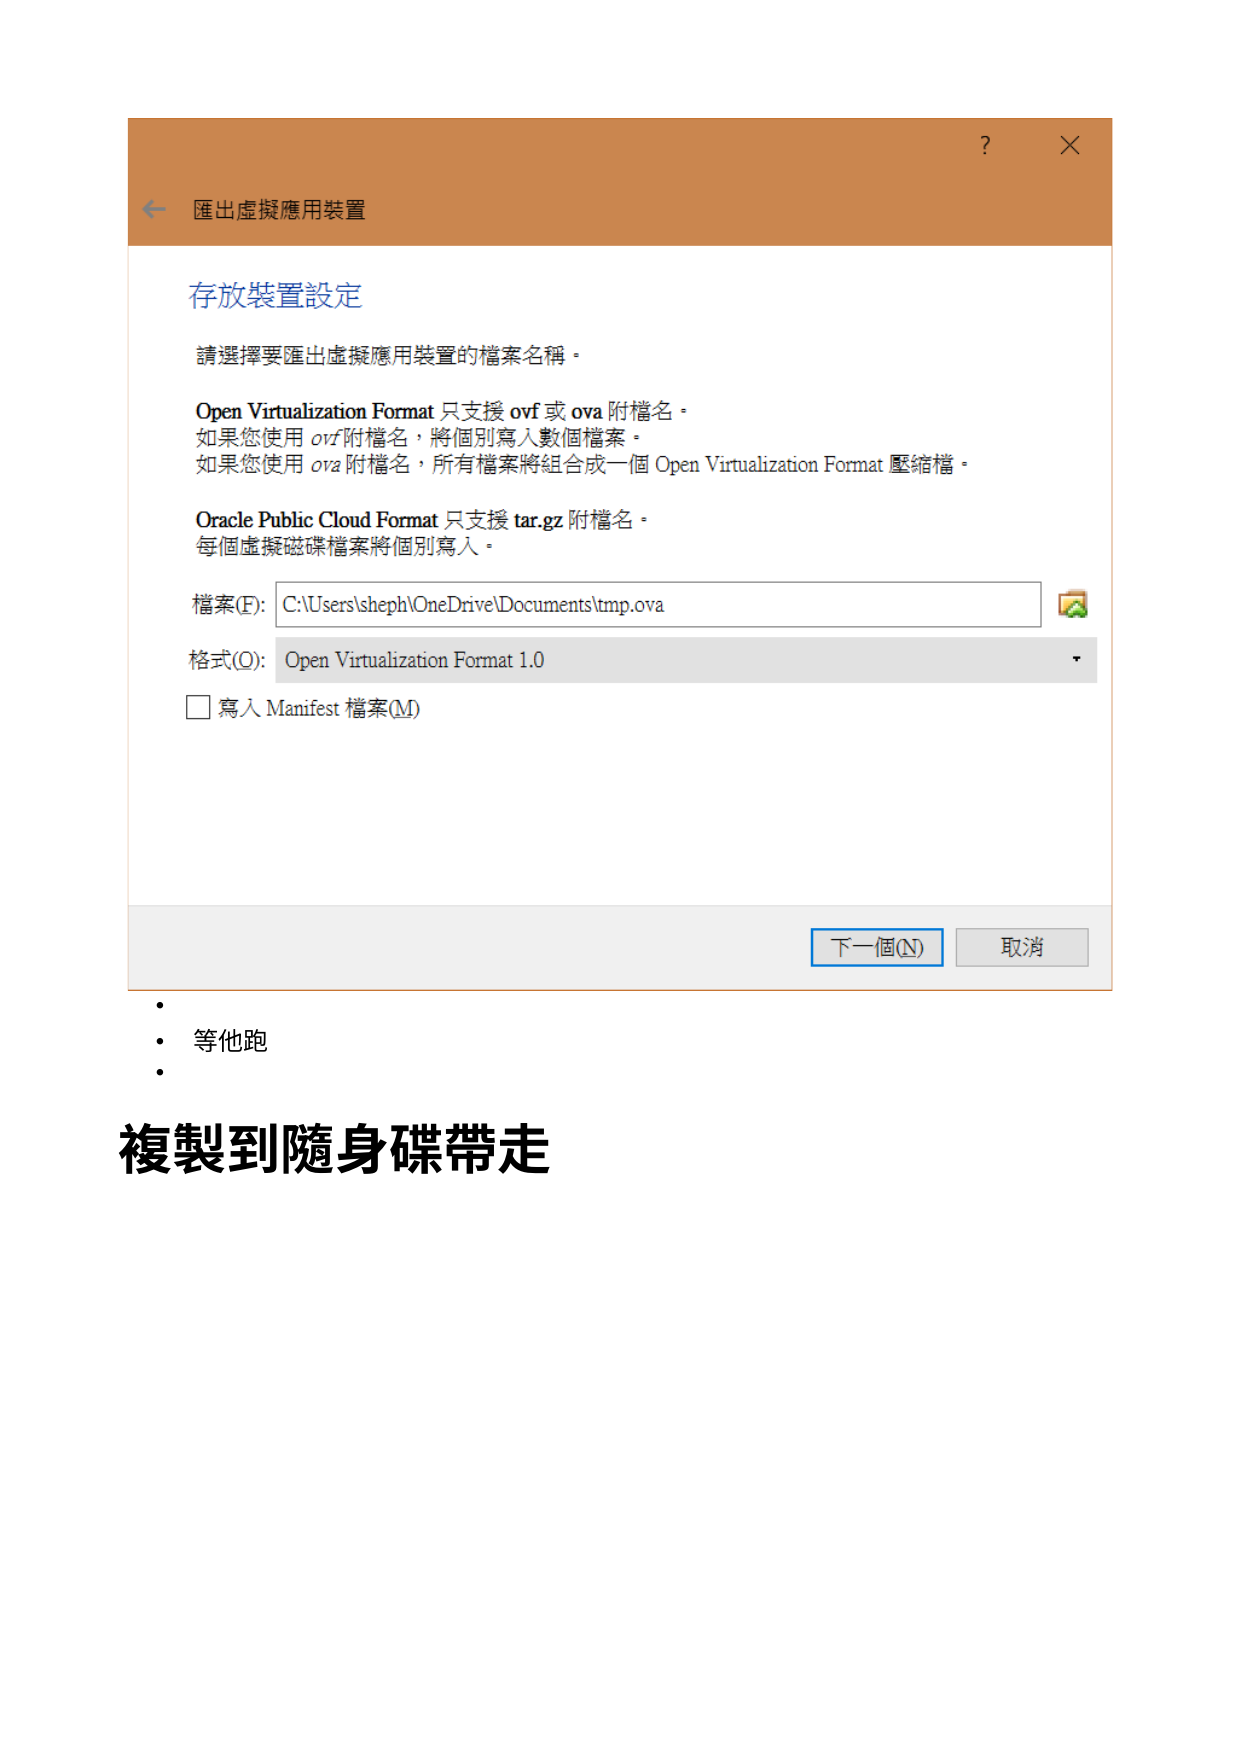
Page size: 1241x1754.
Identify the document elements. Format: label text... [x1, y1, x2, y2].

subtitle 複製到隨身碟帶走 [118, 1106, 1122, 1185]
list 等他跑 [156, 1021, 1122, 1057]
picture [127, 118, 1113, 991]
